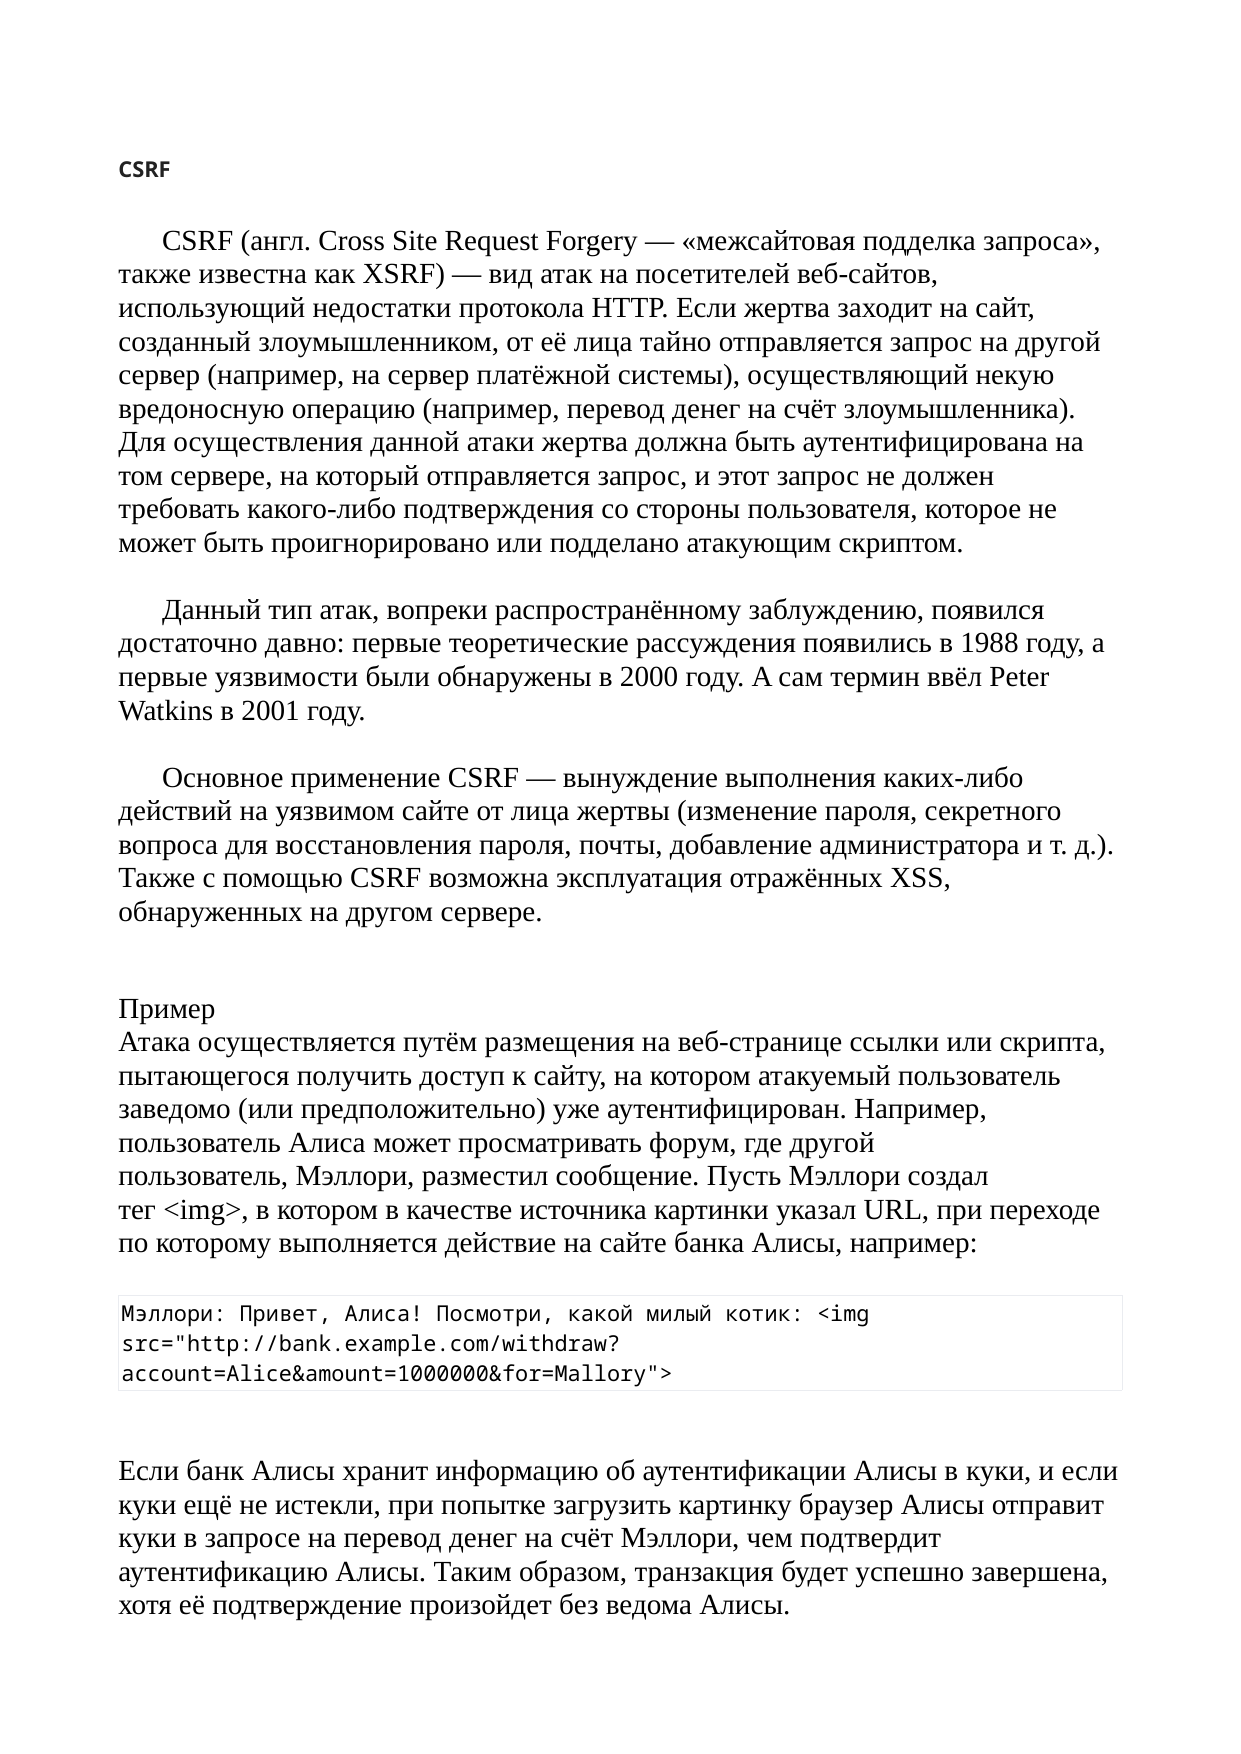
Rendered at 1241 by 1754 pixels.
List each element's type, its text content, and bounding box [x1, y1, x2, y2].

text Основное применение CSRF — вынуждение выполнения каких-либо действий на уязвимом сайте от лица жертвы (изменение пароля, секретного вопроса для восстановления пароля, почты, добавление администратора и т. д.). Также с помощью CSRF возможна эксплуатация отражённых XSS, обнаруженных на другом сервере. [118, 760, 1122, 927]
text Мэллори: Привет, Алиса! Посмотри, какой милый котик: <img src="http://bank.example.com/withdraw?account=Alice&amount=1000000&for=Mallory"> [119, 1296, 1122, 1390]
text Пример [118, 991, 1122, 1024]
text CSRF (англ. Сross Site Request Forgery — «межсайтовая подделка запроса», также известна как XSRF) — вид атак на посетителей веб-сайтов, использующий недостатки протокола HTTP. Если жертва заходит на сайт, созданный злоумышленником, от её лица тайно отправляется запрос на другой сервер (например, на сервер платёжной системы), осуществляющий некую вредоносную операцию (например, перевод денег на счёт злоумышленника). Для осуществления данной атаки жертва должна быть аутентифицирована на том сервере, на который отправляется запрос, и этот запрос не должен требовать какого-либо подтверждения со стороны пользователя, которое не может быть проигнорировано или подделано атакующим скриптом. [118, 223, 1122, 558]
text CSRF [118, 154, 1122, 184]
text Атака осуществляется путём размещения на веб-странице ссылки или скрипта, пытающегося получить доступ к сайту, на котором атакуемый пользователь заведомо (или предположительно) уже аутентифицирован. Например, пользователь Алиса может просматривать форум, где другой пользователь, Мэллори, разместил сообщение. Пусть Мэллори создал тег <img>, в котором в качестве источника картинки указал URL, при переходе по которому выполняется действие на сайте банка Алисы, например: [118, 1024, 1122, 1259]
text Если банк Алисы хранит информацию об аутентификации Алисы в куки, и если куки ещё не истекли, при попытке загрузить картинку браузер Алисы отправит куки в запросе на перевод денег на счёт Мэллори, чем подтвердит аутентификацию Алисы. Таким образом, транзакция будет успешно завершена, хотя её подтверждение произойдет без ведома Алисы. [118, 1453, 1122, 1621]
text Данный тип атак, вопреки распространённому заблуждению, появился достаточно давно: первые теоретические рассуждения появились в 1988 году, а первые уязвимости были обнаружены в 2000 году. A сам термин ввёл Peter Watkins в 2001 году. [118, 592, 1122, 726]
